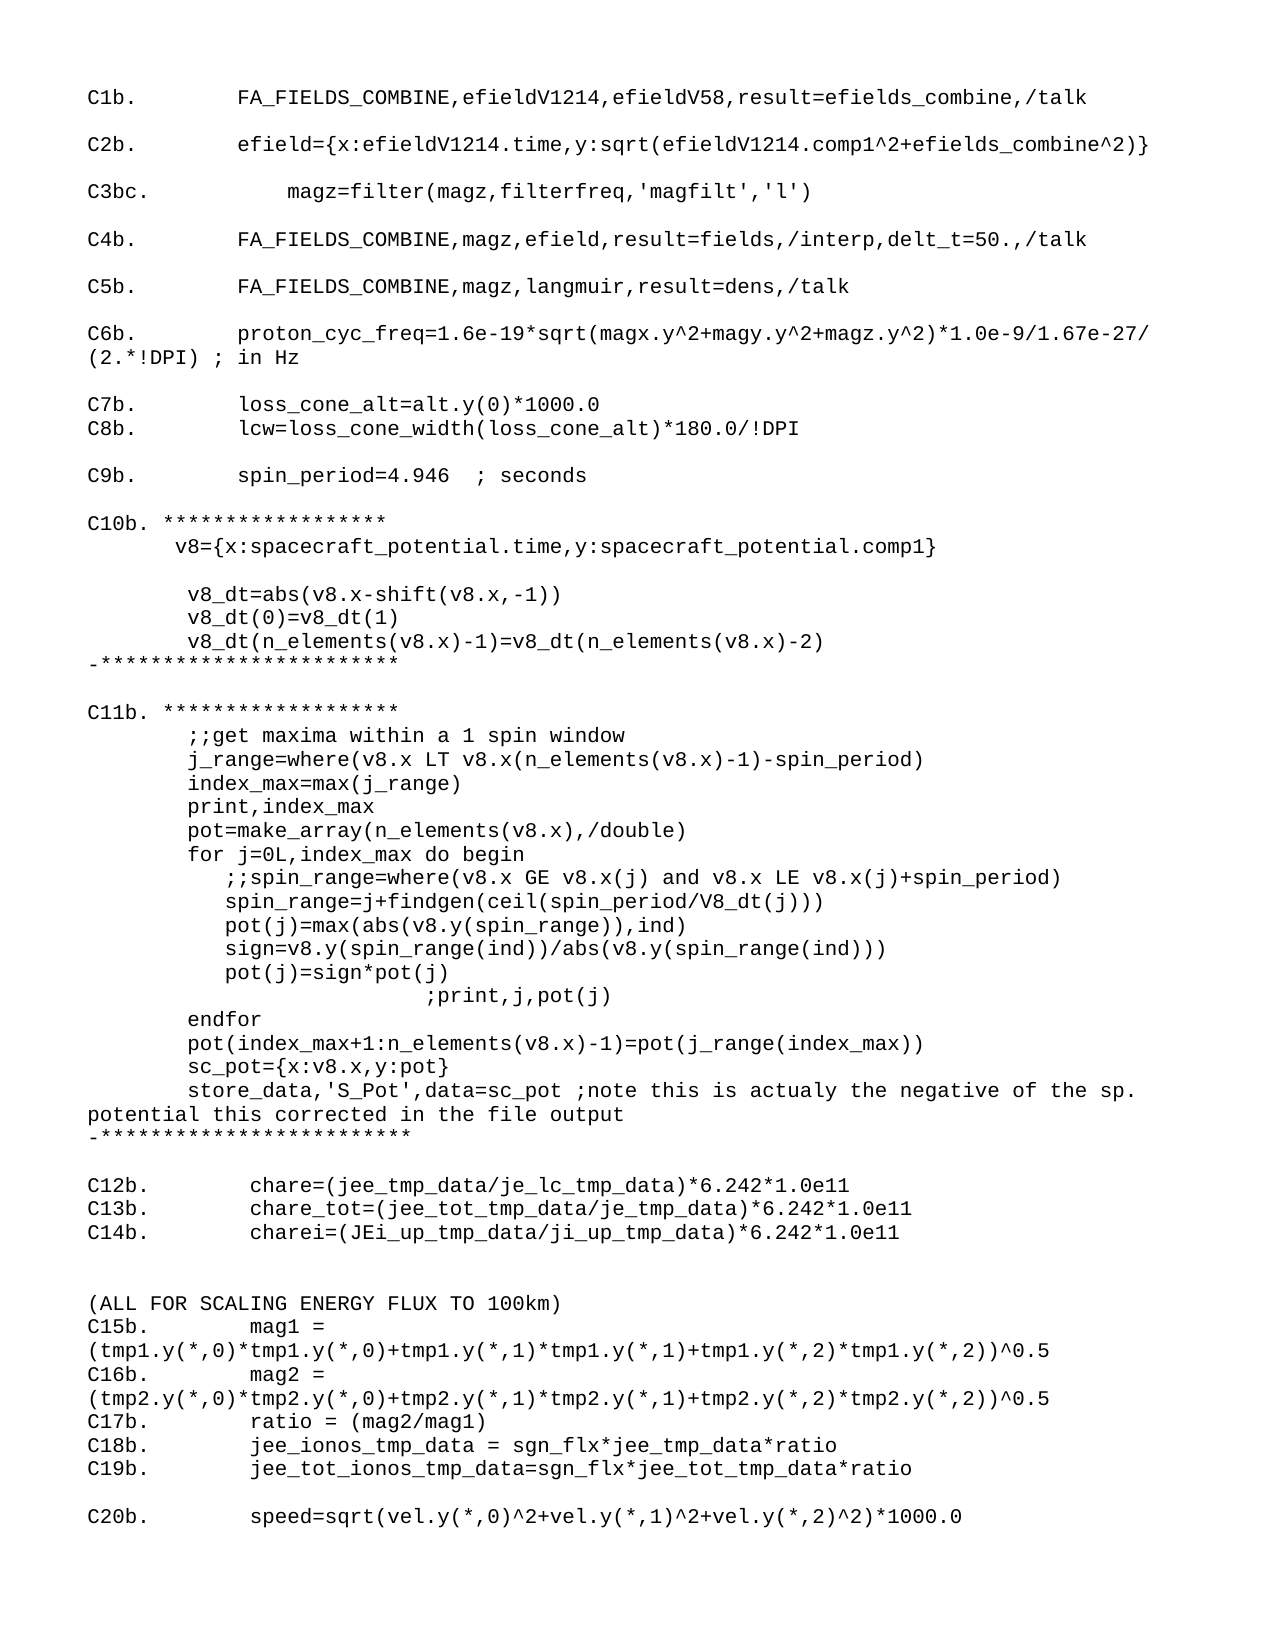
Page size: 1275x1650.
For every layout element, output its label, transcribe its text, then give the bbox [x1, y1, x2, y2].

text C18b. jee_ionos_tmp_data = sgn_flx*jee_tmp_data*ratio [87, 1435, 1188, 1458]
text C14b. charei=(JEi_up_tmp_data/ji_up_tmp_data)*6.242*1.0e11 [87, 1222, 1188, 1246]
text C13b. chare_tot=(jee_tot_tmp_data/je_tmp_data)*6.242*1.0e11 [87, 1198, 1188, 1222]
text C15b. mag1 = (tmp1.y(*,0)*tmp1.y(*,0)+tmp1.y(*,1)*tmp1.y(*,1)+tmp1.y(*,2)*tmp1.y(*,2))^0.5 [87, 1317, 1188, 1364]
text -************************ [87, 654, 1188, 678]
text C12b. chare=(jee_tmp_data/je_lc_tmp_data)*6.242*1.0e11 [87, 1175, 1188, 1198]
text ;print,j,pot(j) [87, 986, 1188, 1009]
text C3bc. magz=filter(magz,filterfreq,'magfilt','l') [87, 182, 1188, 205]
text v8_dt=abs(v8.x-shift(v8.x,-1)) [87, 583, 1188, 607]
text (ALL FOR SCALING ENERGY FLUX TO 100km) [87, 1293, 1188, 1317]
text C17b. ratio = (mag2/mag1) [87, 1411, 1188, 1435]
text j_range=where(v8.x LT v8.x(n_elements(v8.x)-1)-spin_period) [87, 749, 1188, 773]
text ;;spin_range=where(v8.x GE v8.x(j) and v8.x LE v8.x(j)+spin_period) [87, 867, 1188, 891]
text print,index_max [87, 796, 1188, 820]
text C1b. FA_FIELDS_COMBINE,efieldV1214,efieldV58,result=efields_combine,/talk [87, 87, 1188, 111]
text C7b. loss_cone_alt=alt.y(0)*1000.0 [87, 394, 1188, 418]
text v8_dt(0)=v8_dt(1) [87, 607, 1188, 631]
text C2b. efield={x:efieldV1214.time,y:sqrt(efieldV1214.comp1^2+efields_combine^2)} [87, 134, 1188, 158]
text pot(index_max+1:n_elements(v8.x)-1)=pot(j_range(index_max)) [87, 1033, 1188, 1056]
text C9b. spin_period=4.946 ; seconds [87, 465, 1188, 489]
text ;;get maxima within a 1 spin window [87, 725, 1188, 749]
text sign=v8.y(spin_range(ind))/abs(v8.y(spin_range(ind))) [87, 938, 1188, 962]
text C6b. proton_cyc_freq=1.6e-19*sqrt(magx.y^2+magy.y^2+magz.y^2)*1.0e-9/1.67e-27/(2.*!DPI) ; in Hz [87, 323, 1188, 371]
text C8b. lcw=loss_cone_width(loss_cone_alt)*180.0/!DPI [87, 418, 1188, 442]
text sc_pot={x:v8.x,y:pot} [87, 1056, 1188, 1080]
text index_max=max(j_range) [87, 773, 1188, 796]
text store_data,'S_Pot',data=sc_pot ;note this is actualy the negative of the sp. potential this corrected in the file output [87, 1080, 1188, 1127]
text C11b. ******************* [87, 702, 1188, 725]
text C5b. FA_FIELDS_COMBINE,magz,langmuir,result=dens,/talk [87, 276, 1188, 300]
text for j=0L,index_max do begin [87, 844, 1188, 867]
text v8_dt(n_elements(v8.x)-1)=v8_dt(n_elements(v8.x)-2) [87, 631, 1188, 654]
text -************************* [87, 1127, 1188, 1151]
text C20b. speed=sqrt(vel.y(*,0)^2+vel.y(*,1)^2+vel.y(*,2)^2)*1000.0 [87, 1506, 1188, 1529]
text pot(j)=sign*pot(j) [87, 962, 1188, 986]
text C16b. mag2 = (tmp2.y(*,0)*tmp2.y(*,0)+tmp2.y(*,1)*tmp2.y(*,1)+tmp2.y(*,2)*tmp2.y(*,2))^0.5 [87, 1364, 1188, 1411]
text spin_range=j+findgen(ceil(spin_period/V8_dt(j))) [87, 891, 1188, 914]
text pot=make_array(n_elements(v8.x),/double) [87, 820, 1188, 844]
text C4b. FA_FIELDS_COMBINE,magz,efield,result=fields,/interp,delt_t=50.,/talk [87, 229, 1188, 252]
text pot(j)=max(abs(v8.y(spin_range)),ind) [87, 914, 1188, 938]
text v8={x:spacecraft_potential.time,y:spacecraft_potential.comp1} [87, 536, 1188, 560]
text C10b. ****************** [87, 513, 1188, 536]
text endfor [87, 1009, 1188, 1033]
text C19b. jee_tot_ionos_tmp_data=sgn_flx*jee_tot_tmp_data*ratio [87, 1458, 1188, 1482]
